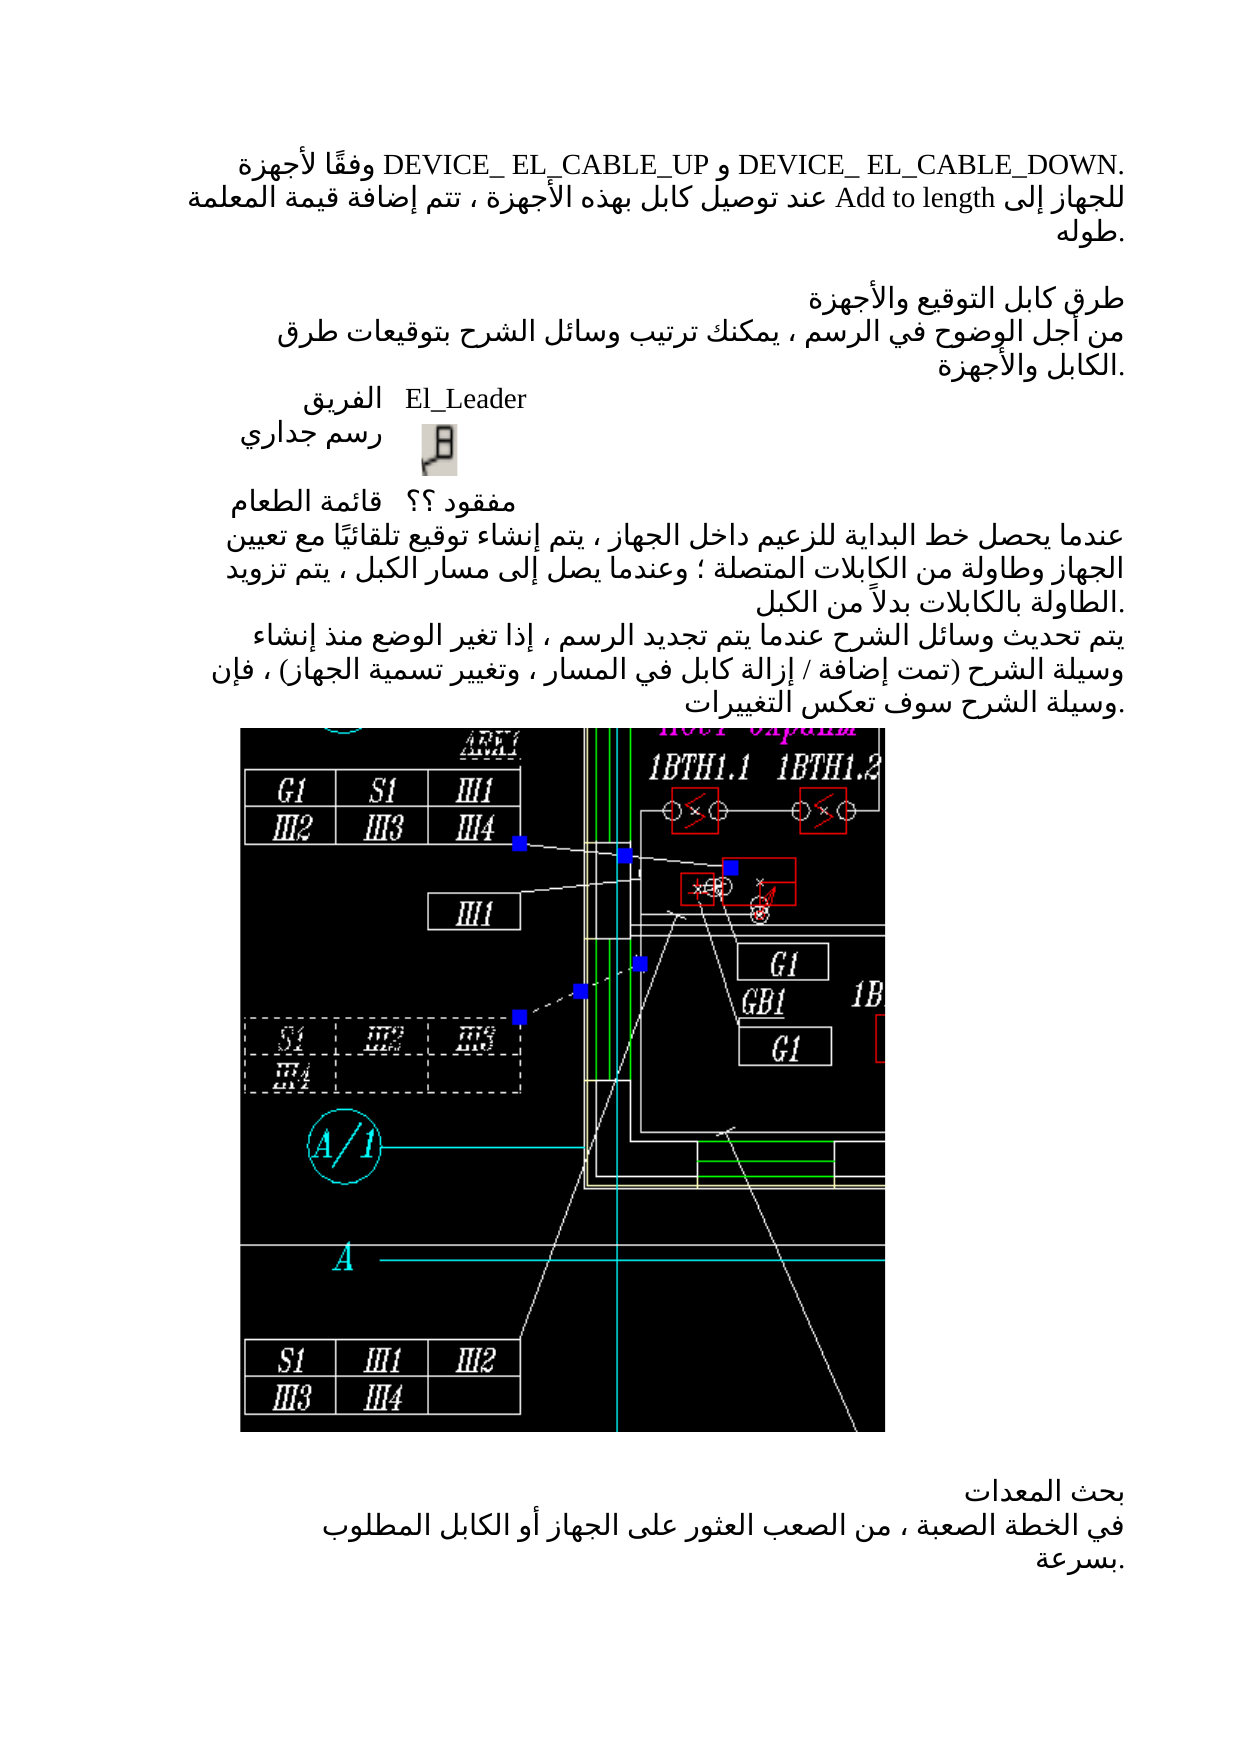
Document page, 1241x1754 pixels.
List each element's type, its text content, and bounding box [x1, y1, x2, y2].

table_header El_Leader [394, 382, 1039, 415]
text طرق كابل التوقيع والأجهزة [150, 281, 1125, 314]
text يتم تحديث وسائل الشرح عندما يتم تجديد الرسم ، إذا تغير الوضع منذ إنشاء وسيلة الشرح (تمت إضافة / إزالة كابل في المسار ، وتغيير تسمية الجهاز) ، فإن وسيلة الشرح سوف تعكس التغييرات. [150, 618, 1125, 719]
text من أجل الوضوح في الرسم ، يمكنك ترتيب وسائل الشرح بتوقيعات طرق الكابل والأجهزة. [150, 314, 1125, 382]
text بحث المعدات [150, 1474, 1125, 1508]
table_cell [394, 415, 1039, 484]
table_cell قائمة الطعام [139, 484, 394, 518]
table_cell مفقود ؟؟ [394, 484, 1039, 518]
text في الخطة الصعبة ، من الصعب العثور على الجهاز أو الكابل المطلوب بسرعة. [150, 1508, 1125, 1575]
table_header الفريق [139, 382, 394, 415]
text عندما يحصل خط البداية للزعيم داخل الجهاز ، يتم إنشاء توقيع تلقائيًا مع تعيين الجهاز وطاولة من الكابلات المتصلة ؛ وعندما يصل إلى مسار الكبل ، يتم تزويد الطاولة بالكابلات بدلاً من الكبل. [150, 518, 1125, 618]
text وفقًا لأجهزة DEVICE_ EL_CABLE_UP و DEVICE_ EL_CABLE_DOWN. عند توصيل كابل بهذه الأجهزة ، تتم إضافة قيمة المعلمة Add to length للجهاز إلى طوله. [150, 147, 1125, 247]
table_cell رسم جداري [139, 415, 394, 484]
picture [421, 424, 458, 476]
